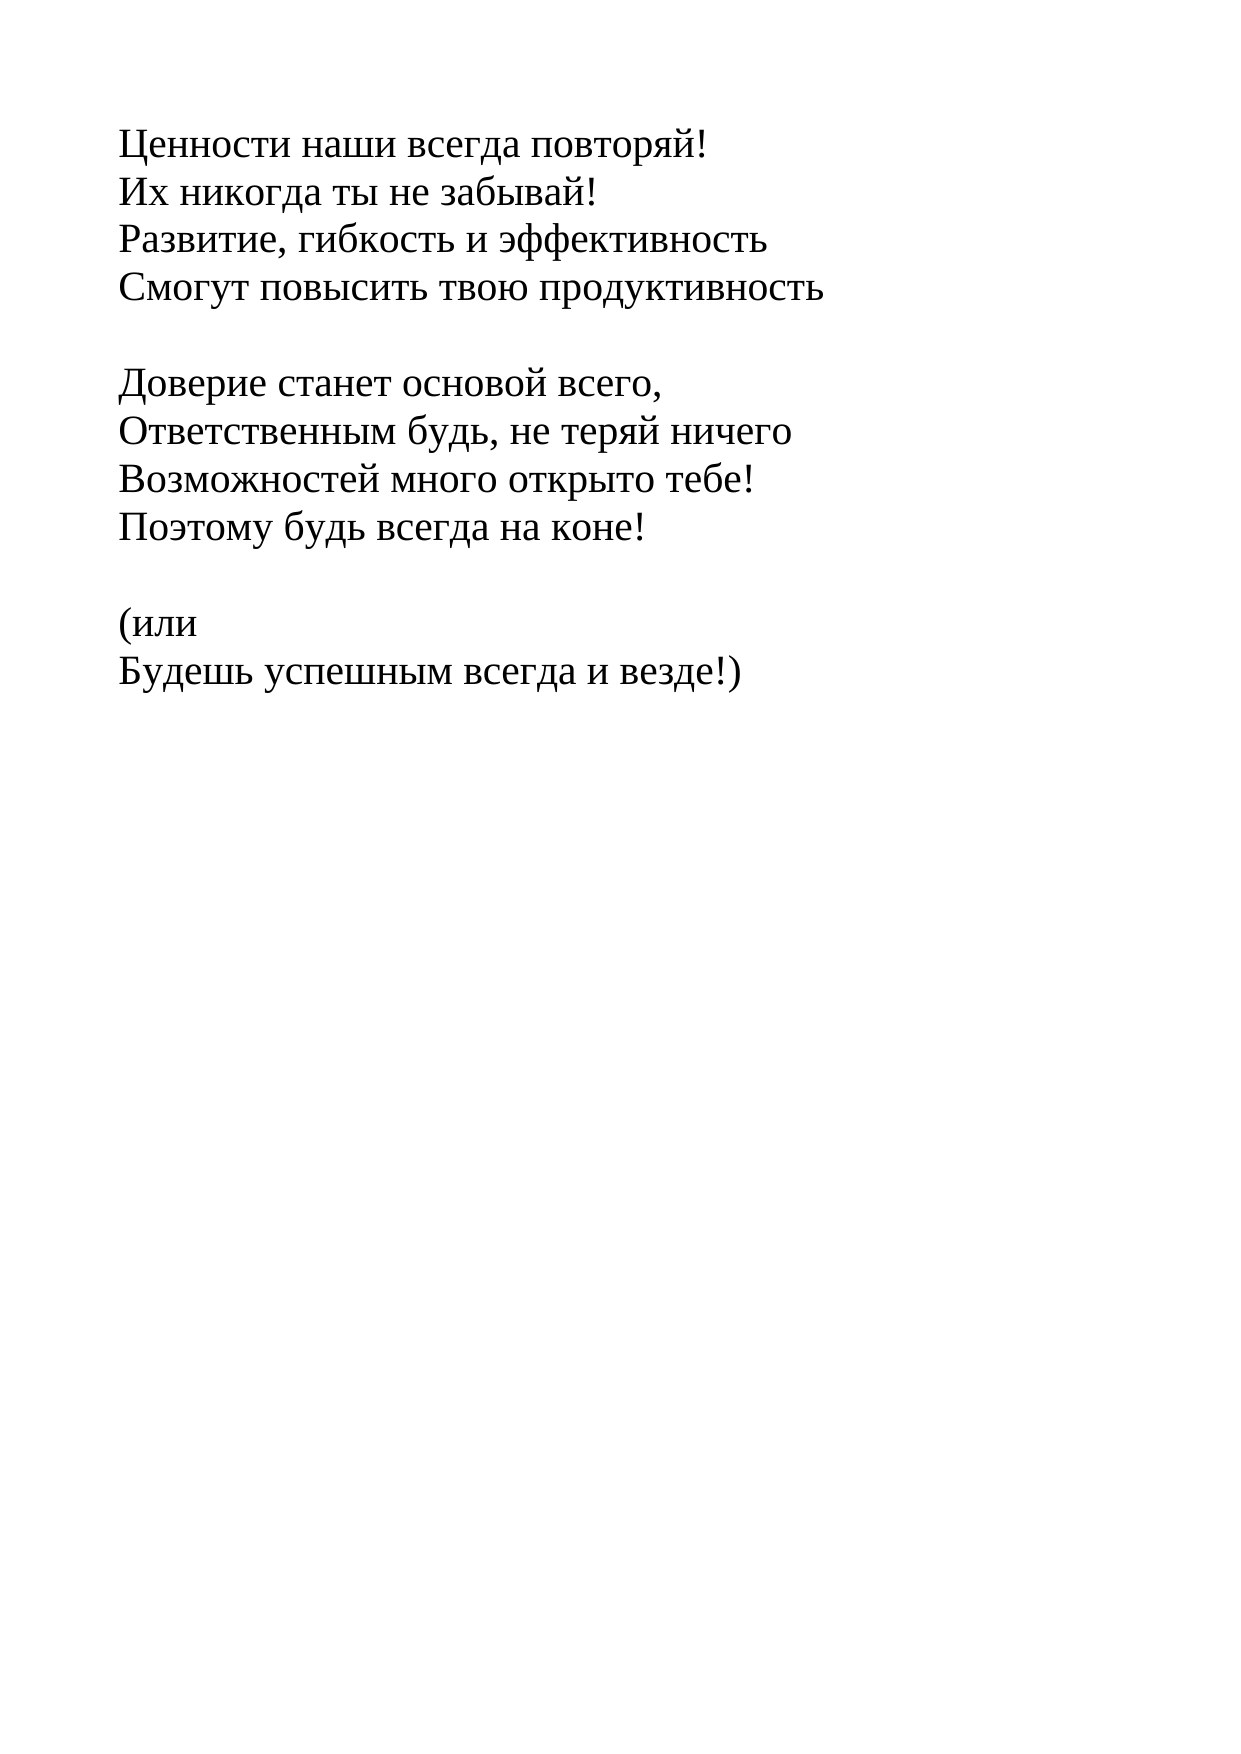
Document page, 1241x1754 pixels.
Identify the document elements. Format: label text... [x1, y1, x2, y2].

text Смогут повысить твою продуктивность [118, 262, 1122, 310]
text (или [118, 597, 1122, 645]
text Ценности наши всегда повторяй! [118, 118, 1122, 166]
text Их никогда ты не забывай! [118, 166, 1122, 214]
text Доверие станет основой всего, [118, 358, 1122, 406]
text Будешь успешным всегда и везде!) [118, 645, 1122, 693]
text Ответственным будь, не теряй ничего [118, 406, 1122, 453]
text Возможностей много открыто тебе! [118, 453, 1122, 501]
text Развитие, гибкость и эффективность [118, 214, 1122, 262]
text Поэтому будь всегда на коне! [118, 501, 1122, 549]
